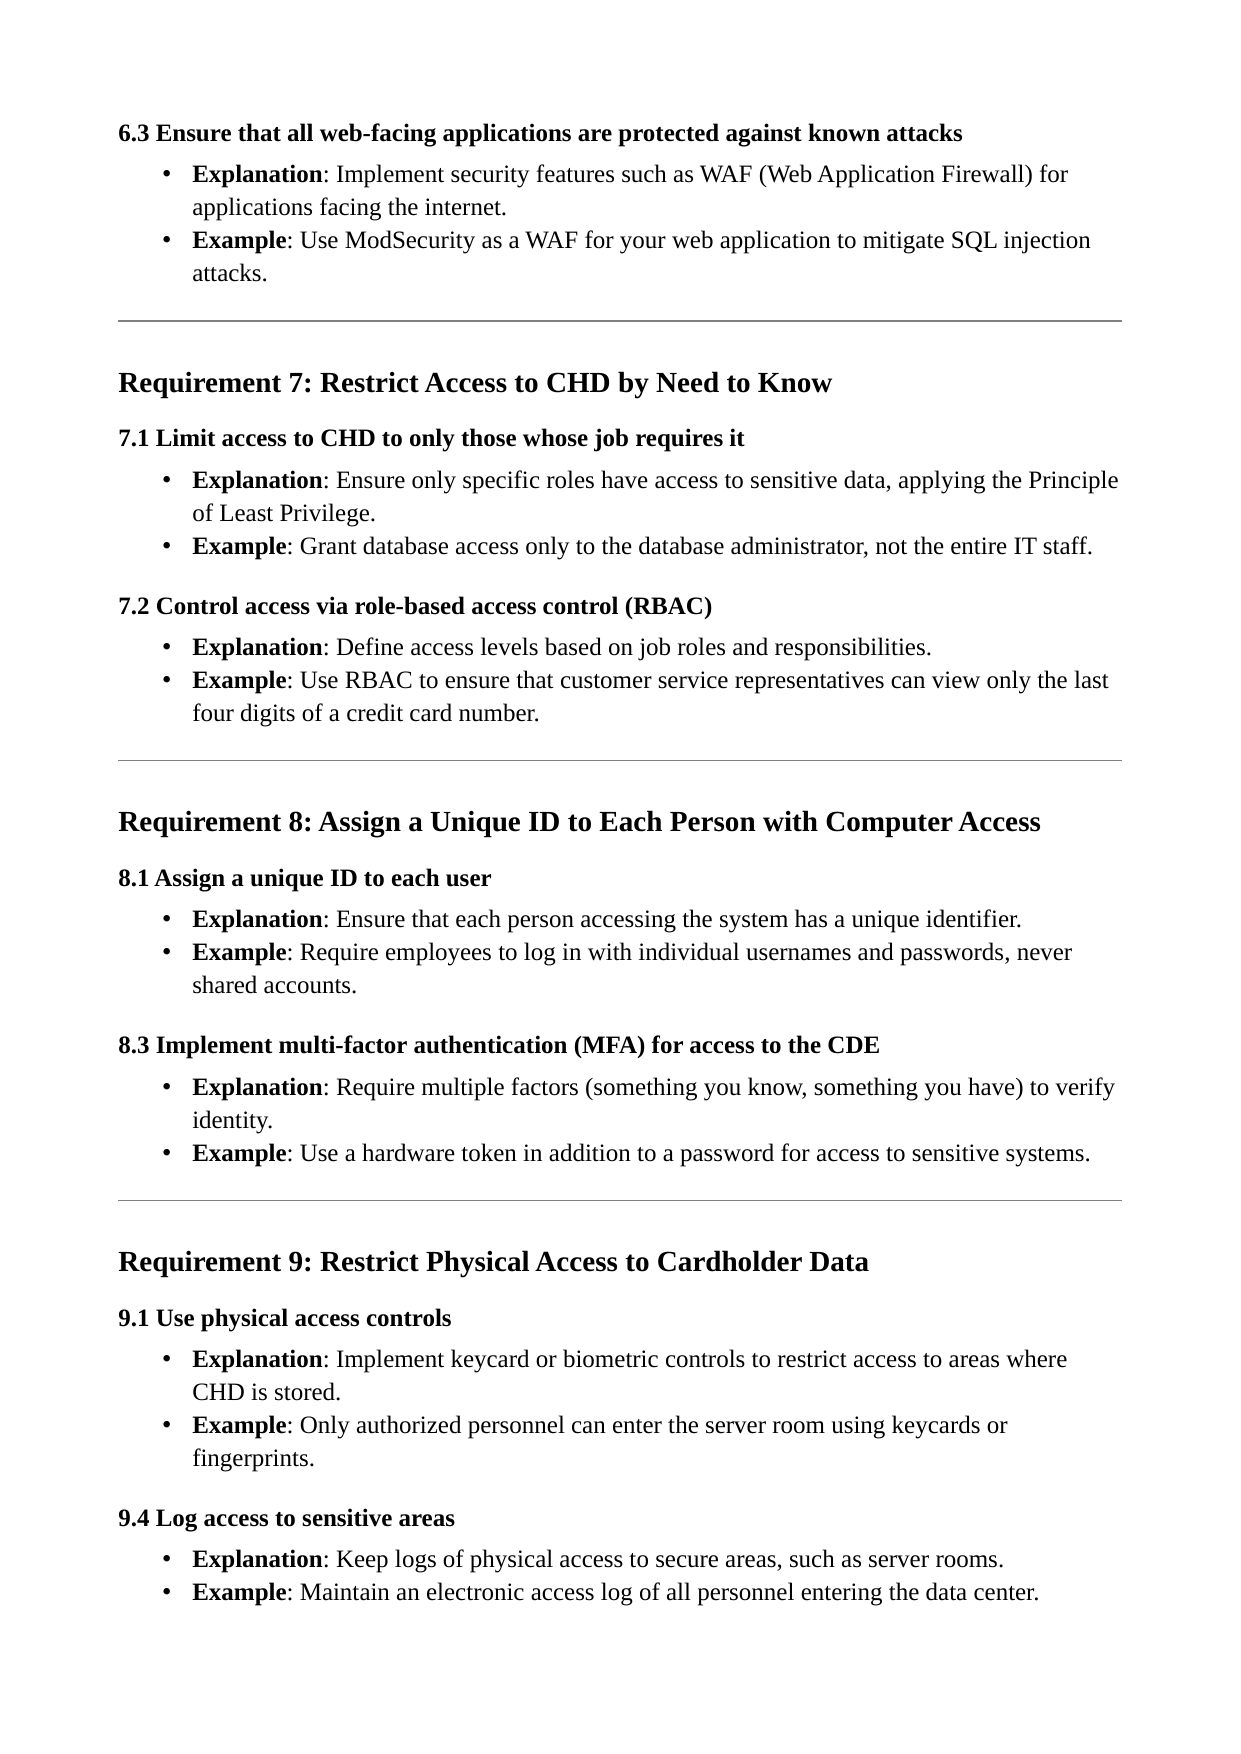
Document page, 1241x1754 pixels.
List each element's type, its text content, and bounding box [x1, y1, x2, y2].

subtitle 6.3 Ensure that all web-facing applications are protected against known attacks [118, 118, 1122, 147]
subtitle 9.1 Use physical access controls [118, 1303, 1122, 1332]
subtitle 8.1 Assign a unique ID to each user [118, 863, 1122, 892]
list Example: Only authorized personnel can enter the server room using keycards or fingerprints. [162, 1410, 1122, 1472]
list Example: Use a hardware token in addition to a password for access to sensitive systems. [162, 1138, 1122, 1167]
list Example: Grant database access only to the database administrator, not the entire IT staff. [162, 531, 1122, 559]
subtitle Requirement 7: Restrict Access to CHD by Need to Know [118, 365, 1122, 398]
list Explanation: Implement security features such as WAF (Web Application Firewall) for applications facing the internet. [162, 159, 1122, 221]
list Explanation: Implement keycard or biometric controls to restrict access to areas where CHD is stored. [162, 1344, 1122, 1406]
list Example: Use ModSecurity as a WAF for your web application to mitigate SQL injection attacks. [162, 225, 1122, 287]
list Explanation: Ensure that each person accessing the system has a unique identifier. [162, 904, 1122, 933]
list Explanation: Keep logs of physical access to secure areas, such as server rooms. [162, 1544, 1122, 1573]
subtitle 7.1 Limit access to CHD to only those whose job requires it [118, 423, 1122, 452]
subtitle 8.3 Implement multi-factor authentication (MFA) for access to the CDE [118, 1031, 1122, 1059]
list Example: Use RBAC to ensure that customer service representatives can view only the last four digits of a credit card number. [162, 665, 1122, 727]
subtitle 7.2 Control access via role-based access control (RBAC) [118, 591, 1122, 619]
subtitle Requirement 9: Restrict Physical Access to Cardholder Data [118, 1244, 1122, 1278]
list Explanation: Ensure only specific roles have access to sensitive data, applying the Principle of Least Privilege. [162, 465, 1122, 526]
list Example: Require employees to log in with individual usernames and passwords, never shared accounts. [162, 937, 1122, 999]
subtitle Requirement 8: Assign a Unique ID to Each Person with Computer Access [118, 804, 1122, 838]
list Explanation: Define access levels based on job roles and responsibilities. [162, 632, 1122, 661]
subtitle 9.4 Log access to sensitive areas [118, 1503, 1122, 1532]
list Example: Maintain an electronic access log of all personnel entering the data center. [162, 1577, 1122, 1606]
list Explanation: Require multiple factors (something you know, something you have) to verify identity. [162, 1072, 1122, 1133]
